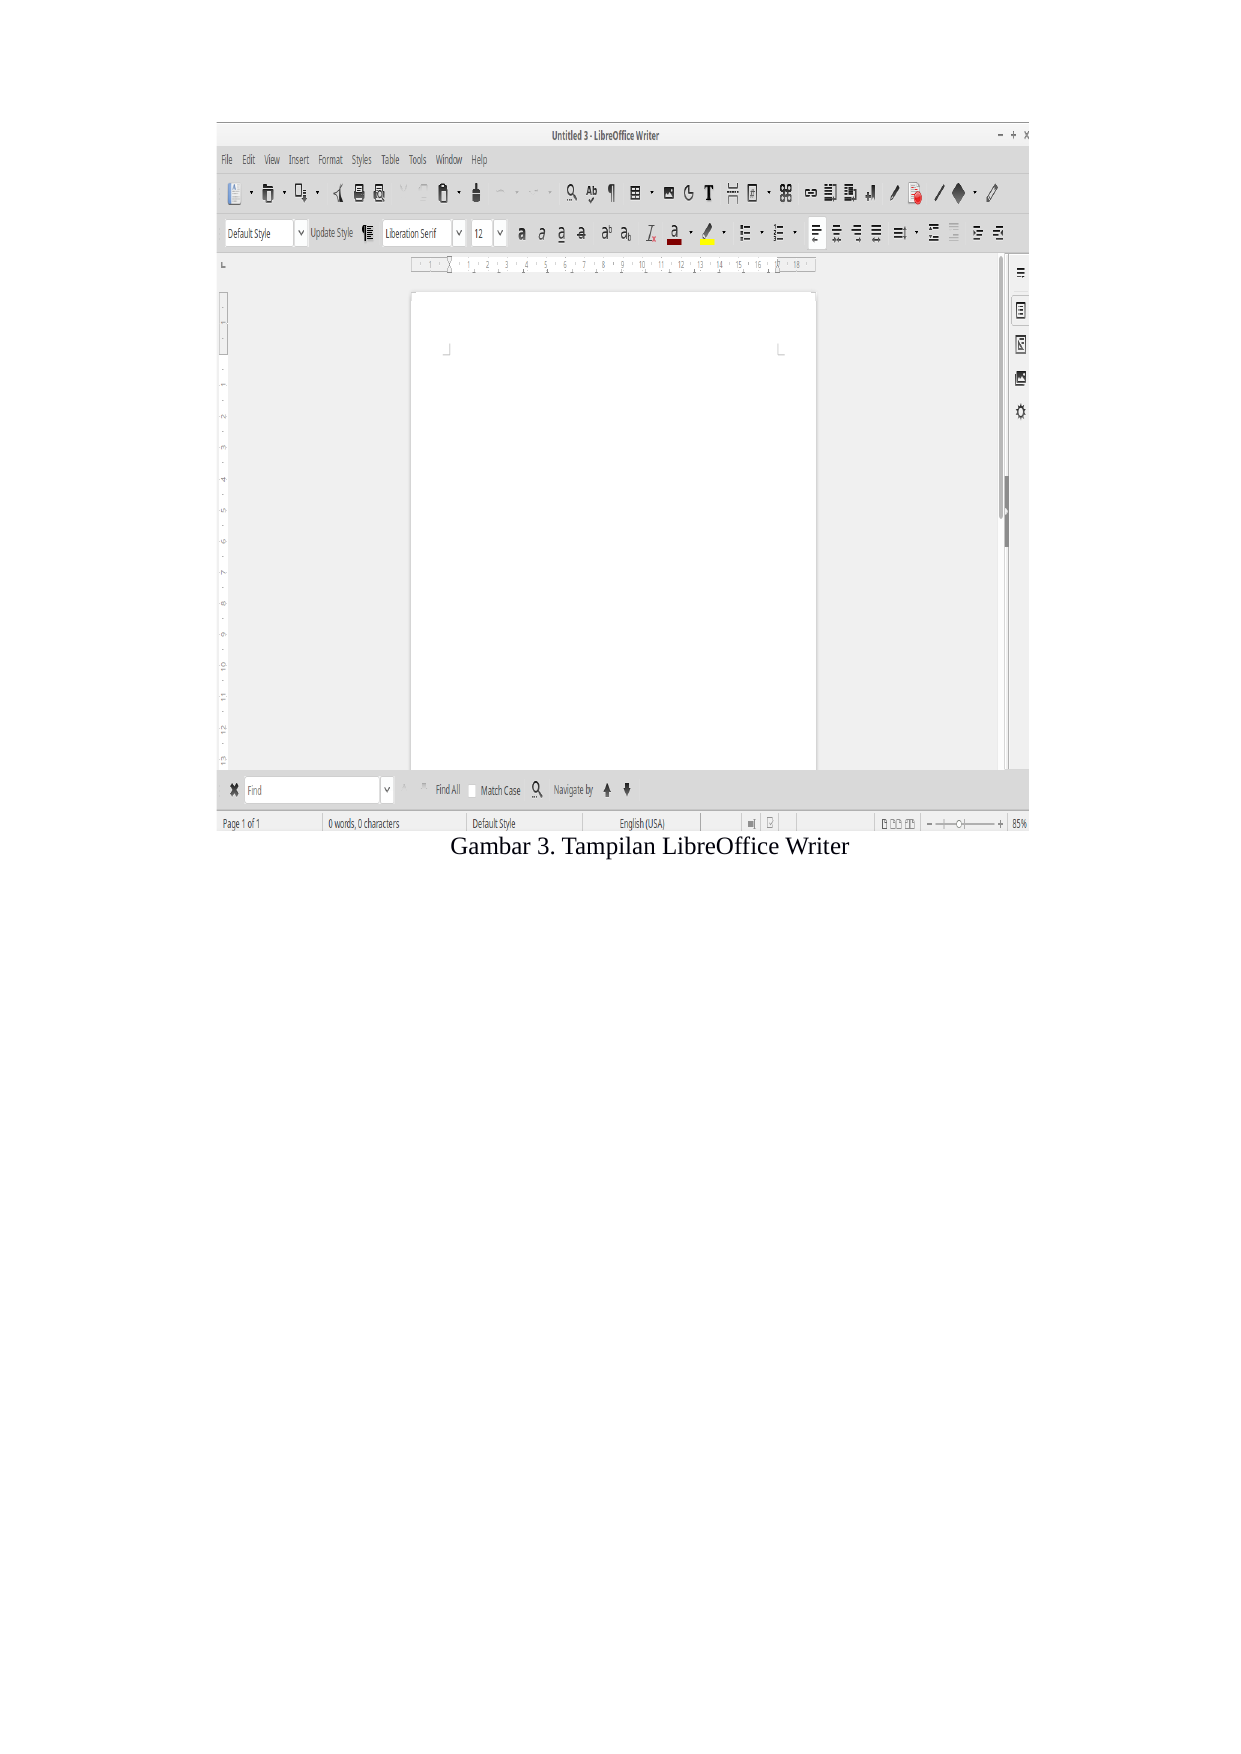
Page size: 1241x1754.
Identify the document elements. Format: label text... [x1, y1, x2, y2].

picture [216, 122, 1029, 831]
text Gambar 3. Tampilan LibreOffice Writer [236, 177, 1063, 860]
